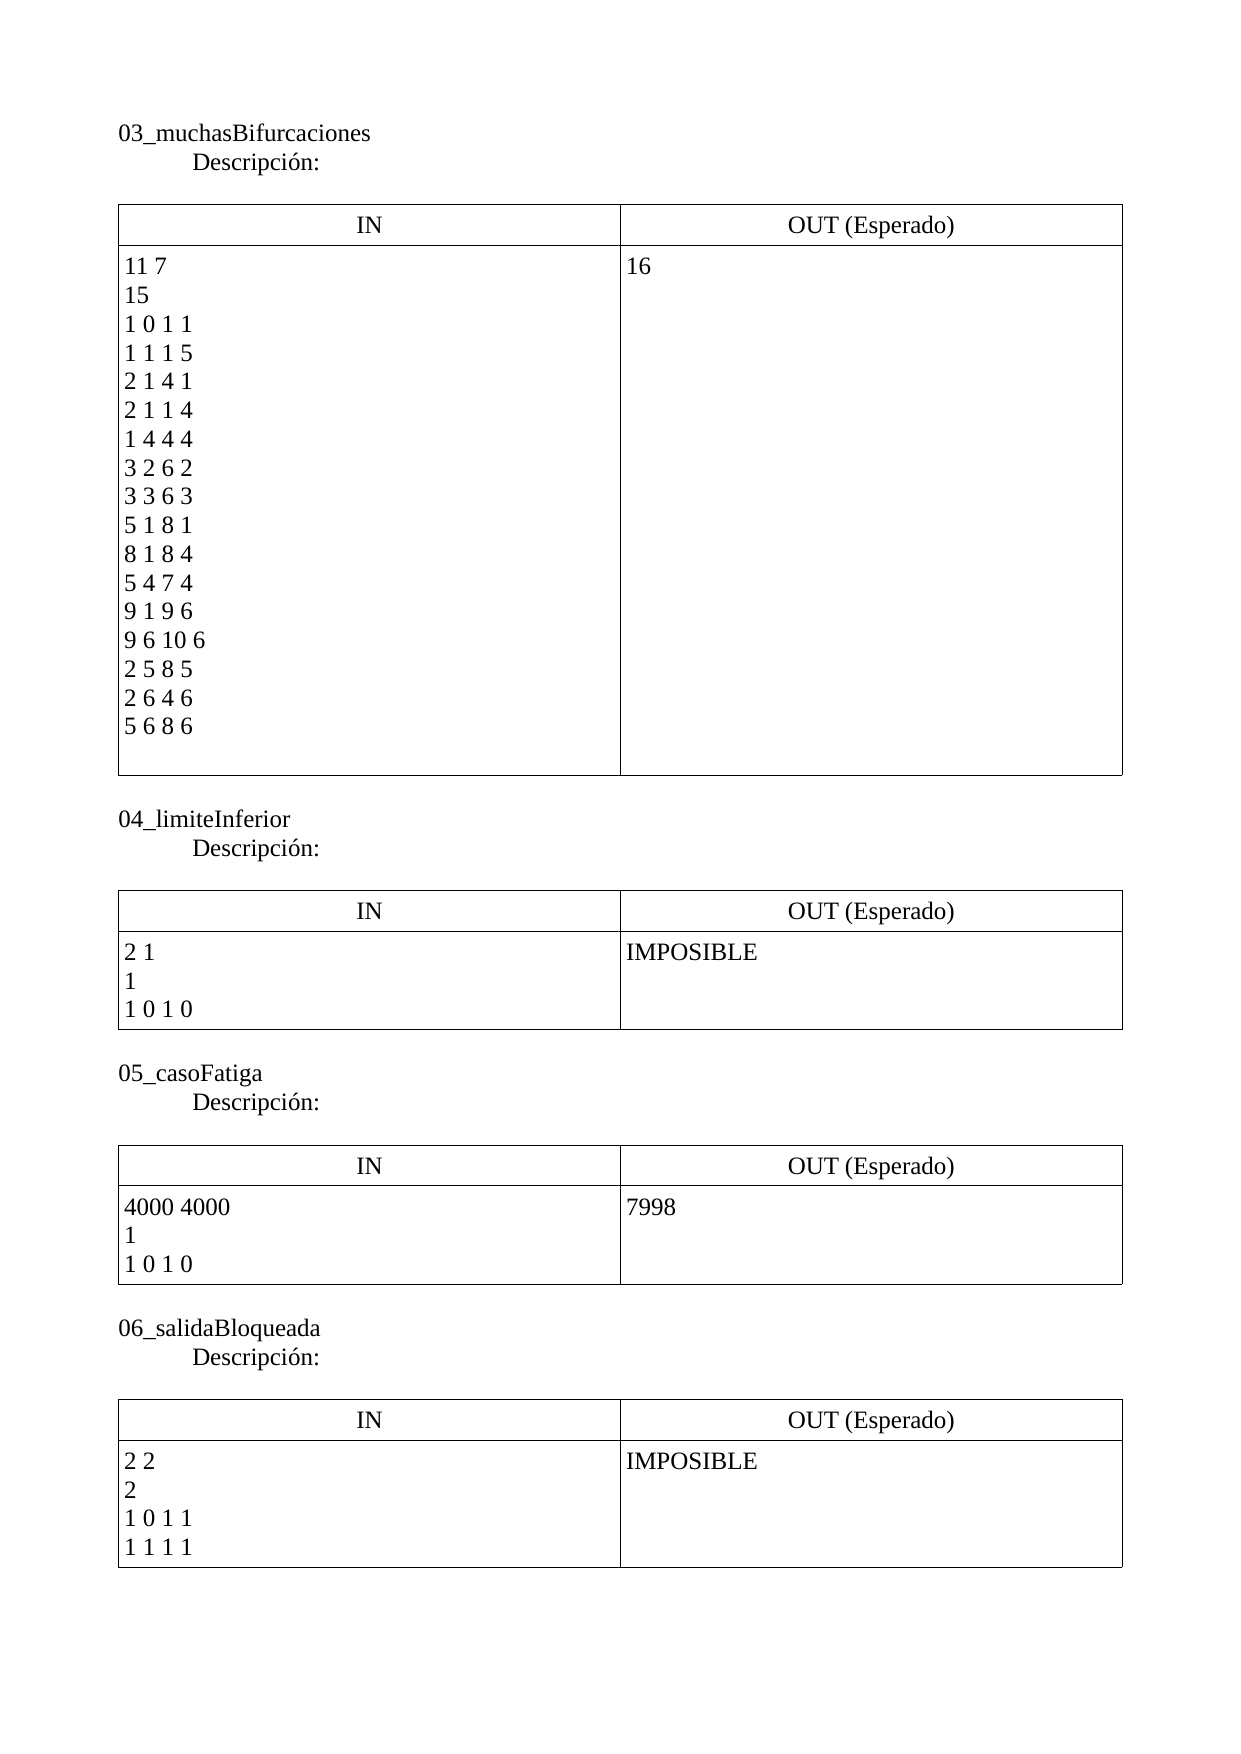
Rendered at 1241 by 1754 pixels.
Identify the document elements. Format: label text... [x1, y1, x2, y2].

table_header OUT (Esperado) [621, 1146, 1122, 1185]
table_cell 2 1 1 1 0 1 0 [119, 932, 620, 1029]
table_cell 2 2 2 1 0 1 1 1 1 1 1 [119, 1441, 620, 1567]
text 04_limiteInferior [118, 804, 1122, 833]
text Descripción: [118, 1342, 1122, 1370]
table_cell 7998 [621, 1186, 1122, 1283]
table_header OUT (Esperado) [621, 1400, 1122, 1440]
text 06_salidaBloqueada [118, 1313, 1122, 1342]
table_header IN [119, 205, 620, 245]
table_header IN [119, 891, 620, 931]
table_cell 4000 4000 1 1 0 1 0 [119, 1186, 620, 1283]
table_header IN [119, 1400, 620, 1440]
table_cell IMPOSIBLE [621, 932, 1122, 1029]
text 03_muchasBifurcaciones [118, 118, 1122, 147]
table_cell 16 [621, 246, 1122, 774]
table_header IN [119, 1146, 620, 1185]
text Descripción: [118, 1087, 1122, 1116]
text Descripción: [118, 833, 1122, 861]
table_cell IMPOSIBLE [621, 1441, 1122, 1567]
table_header OUT (Esperado) [621, 205, 1122, 245]
text Descripción: [118, 147, 1122, 176]
text 05_casoFatiga [118, 1058, 1122, 1087]
table_cell 11 7 15 1 0 1 1 1 1 1 5 2 1 4 1 2 1 1 4 1 4 4 4 3 2 6 2 3 3 6 3 5 1 8 1 8 1 8 4 5 4 7 4 9 1 9 6 9 6 10 6 2 5 8 5 2 6 4 6 5 6 8 6 [119, 246, 620, 774]
table_header OUT (Esperado) [621, 891, 1122, 931]
